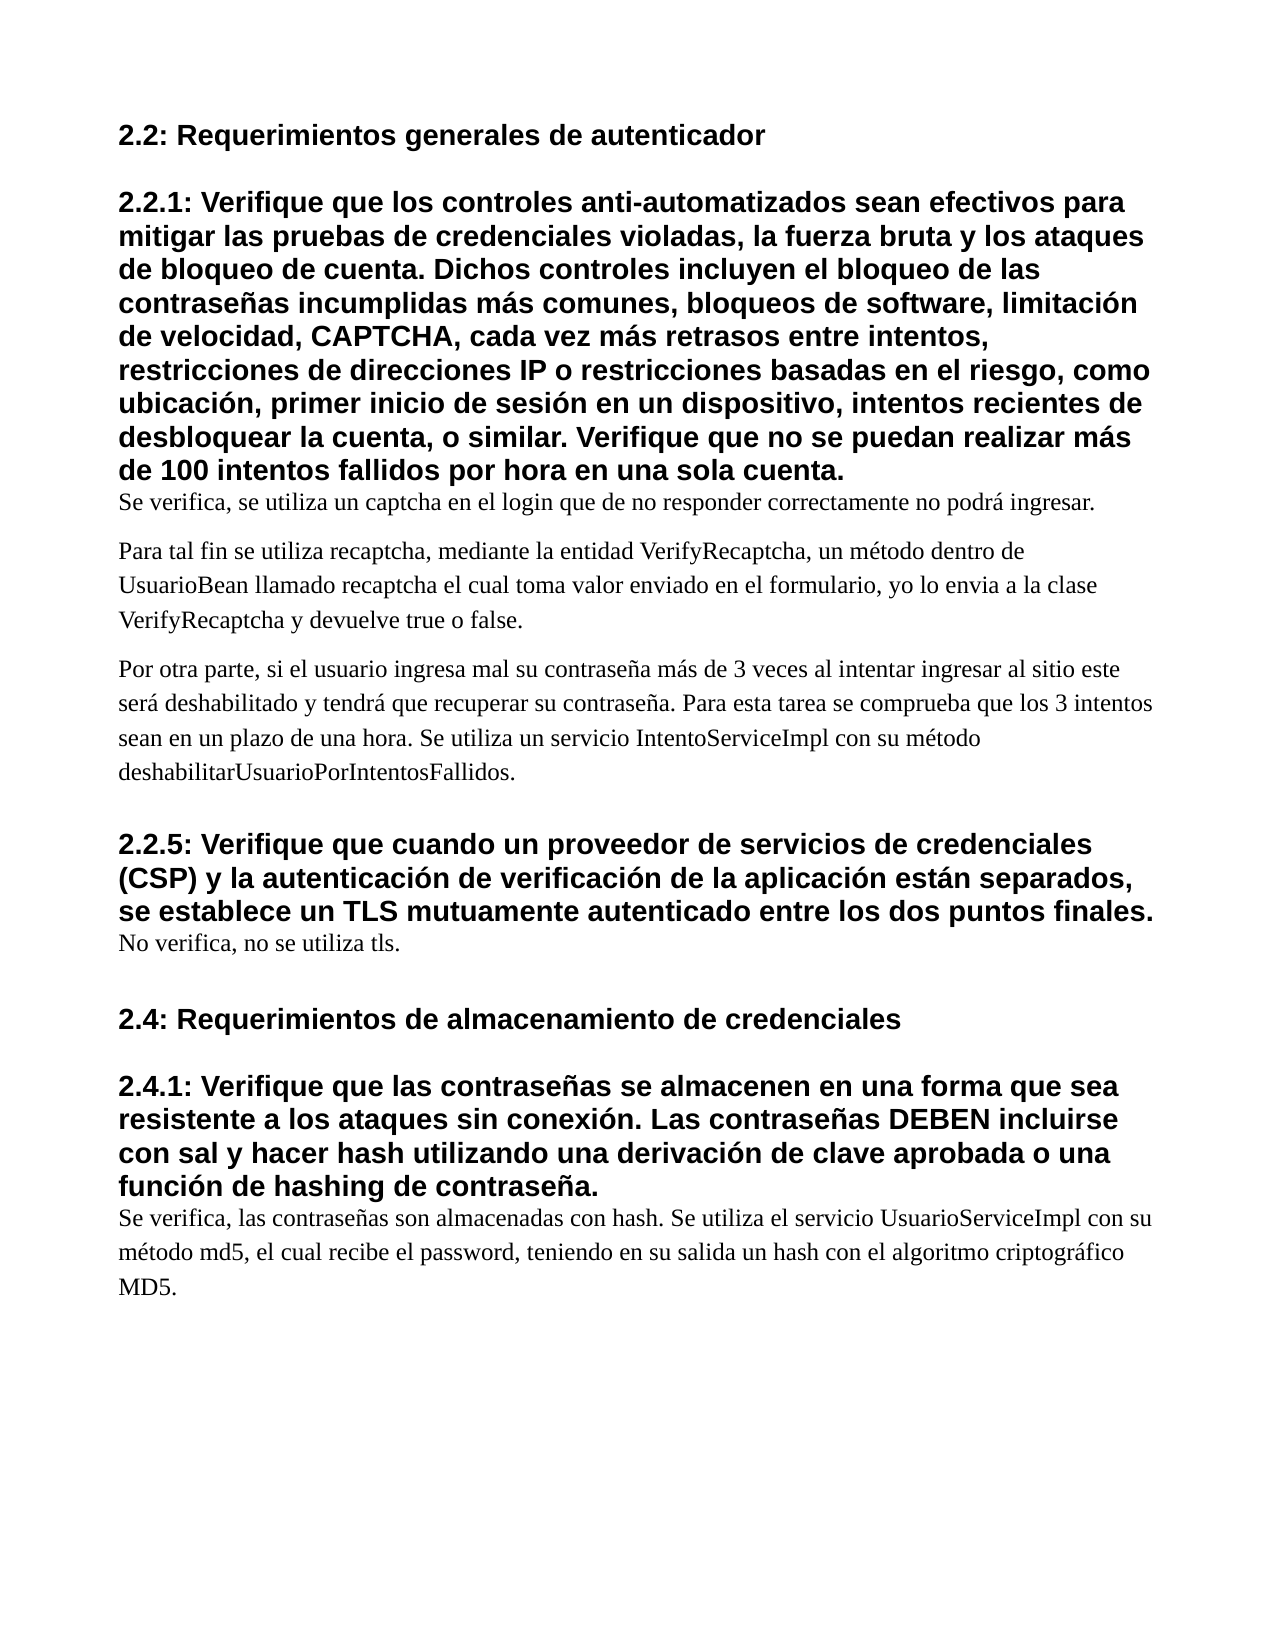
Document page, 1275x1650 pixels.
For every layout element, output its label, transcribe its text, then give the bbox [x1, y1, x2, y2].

subtitle 2.2: Requerimientos generales de autenticador [118, 118, 1157, 152]
text Se verifica, las contraseñas son almacenadas con hash. Se utiliza el servicio UsuarioServiceImpl con su método md5, el cual recibe el password, teniendo en su salida un hash con el algoritmo criptográfico MD5. [118, 1203, 1157, 1301]
text No verifica, no se utiliza tls. [118, 928, 1157, 957]
text Por otra parte, si el usuario ingresa mal su contraseña más de 3 veces al intentar ingresar al sitio este será deshabilitado y tendrá que recuperar su contraseña. Para esta tarea se comprueba que los 3 intentos sean en un plazo de una hora. Se utiliza un servicio IntentoServiceImpl con su método deshabilitarUsuarioPorIntentosFallidos. [118, 654, 1157, 786]
subtitle 2.2.1: Verifique que los controles anti-automatizados sean efectivos para mitigar las pruebas de credenciales violadas, la fuerza bruta y los ataques de bloqueo de cuenta. Dichos controles incluyen el bloqueo de las contraseñas incumplidas más comunes, bloqueos de software, limitación de velocidad, CAPTCHA, cada vez más retrasos entre intentos, restricciones de direcciones IP o restricciones basadas en el riesgo, como ubicación, primer inicio de sesión en un dispositivo, intentos recientes de desbloquear la cuenta, o similar. Verifique que no se puedan realizar más de 100 intentos fallidos por hora en una sola cuenta. [118, 185, 1157, 487]
subtitle 2.4.1: Verifique que las contraseñas se almacenen en una forma que sea resistente a los ataques sin conexión. Las contraseñas DEBEN incluirse con sal y hacer hash utilizando una derivación de clave aprobada o una función de hashing de contraseña. [118, 1069, 1157, 1203]
text Para tal fin se utiliza recaptcha, mediante la entidad VerifyRecaptcha, un método dentro de UsuarioBean llamado recaptcha el cual toma valor enviado en el formulario, yo lo envia a la clase VerifyRecaptcha y devuelve true o false. [118, 536, 1157, 634]
subtitle 2.2.5: Verifique que cuando un proveedor de servicios de credenciales (CSP) y la autenticación de verificación de la aplicación están separados, se establece un TLS mutuamente autenticado entre los dos puntos finales. [118, 827, 1157, 928]
text Se verifica, se utiliza un captcha en el login que de no responder correctamente no podrá ingresar. [118, 487, 1157, 516]
subtitle 2.4: Requerimientos de almacenamiento de credenciales [118, 1002, 1157, 1036]
